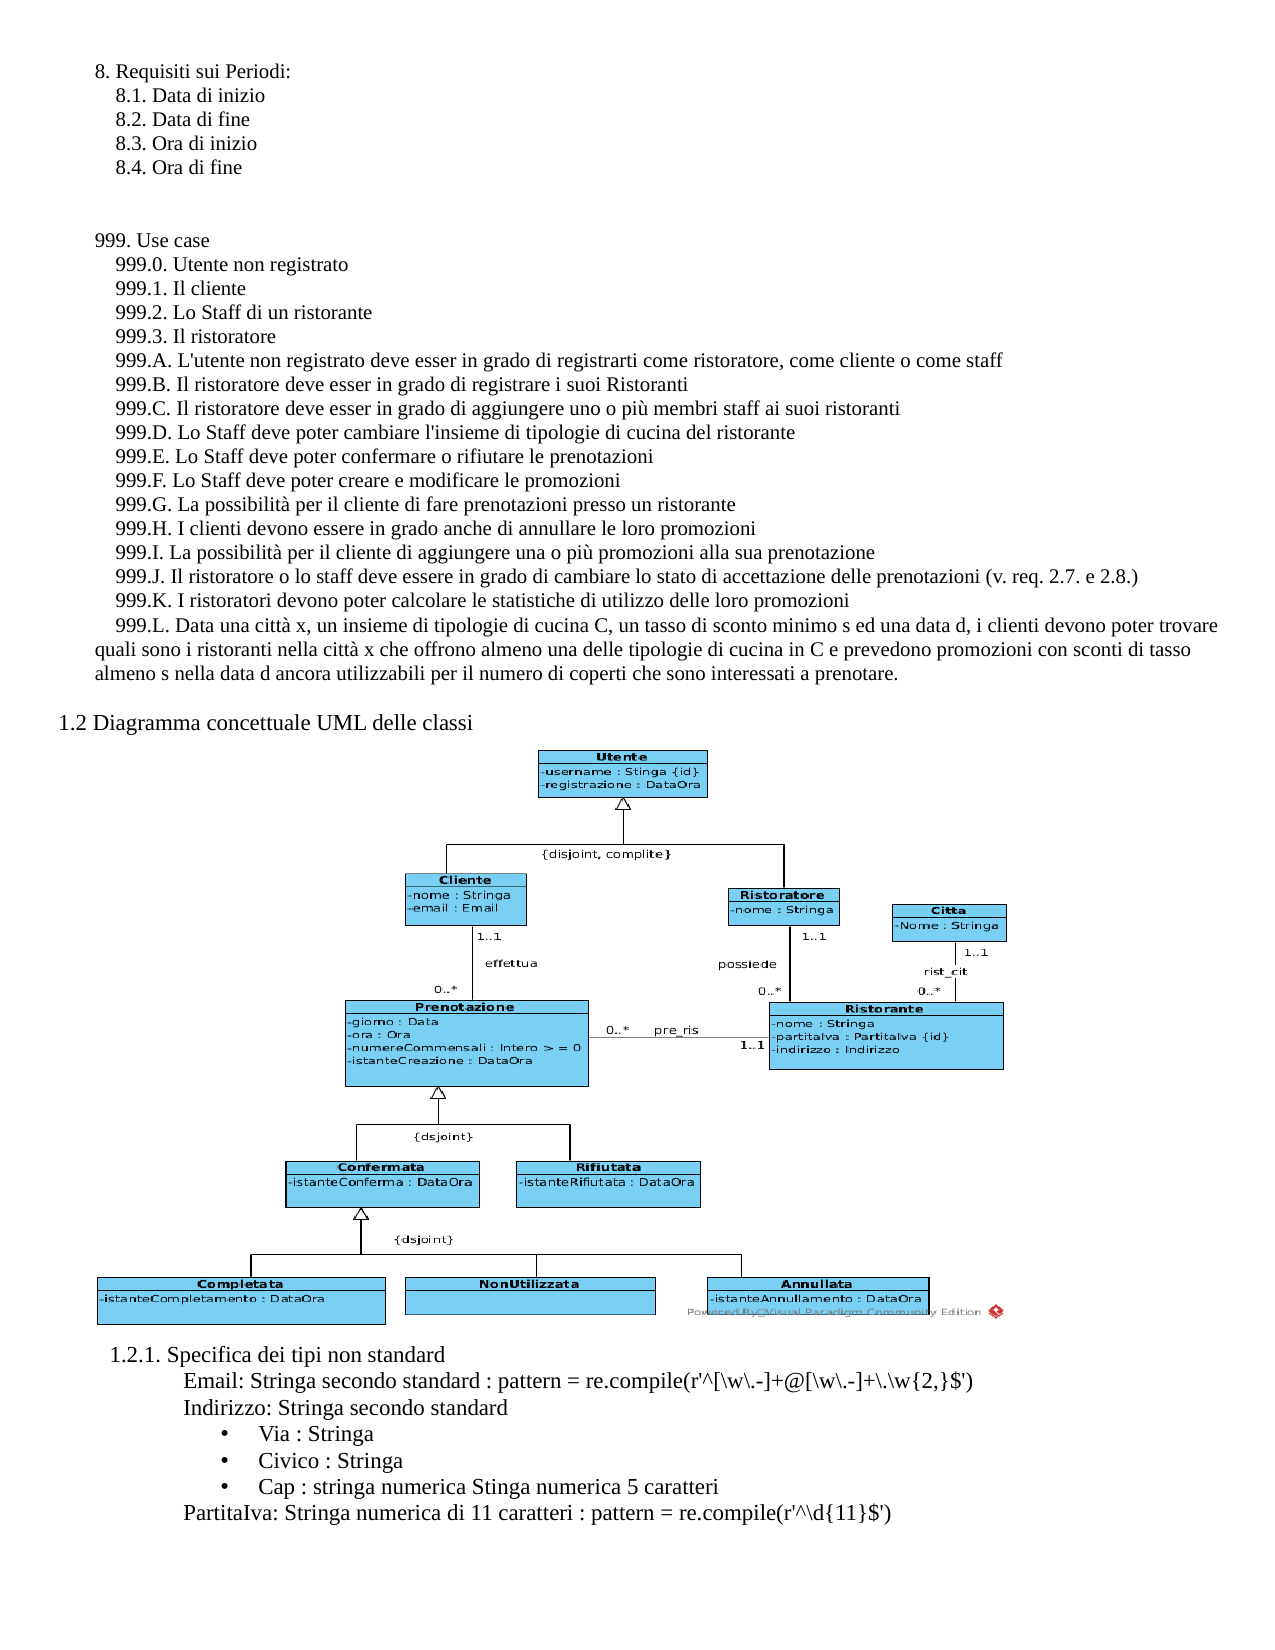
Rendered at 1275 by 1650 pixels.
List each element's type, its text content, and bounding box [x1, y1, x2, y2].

text 999.H. I clienti devono essere in grado anche di annullare le loro promozioni [94, 516, 1239, 540]
text 999.J. Il ristoratore o lo staff deve essere in grado di cambiare lo stato di accettazione delle prenotazioni (v. req. 2.7. e 2.8.) [94, 564, 1239, 588]
text 999.K. I ristoratori devono poter calcolare le statistiche di utilizzo delle loro promozioni [94, 588, 1239, 612]
text Email: Stringa secondo standard : pattern = re.compile(r'^[\w\.-]+@[\w\.-]+\.\w{2,}$') [35, 1368, 1239, 1394]
text 8.4. Ora di fine [94, 155, 1239, 179]
text 999.A. L'utente non registrato deve esser in grado di registrarti come ristoratore, come cliente o come staff [94, 348, 1239, 372]
text Indirizzo: Stringa secondo standard [35, 1394, 1239, 1420]
text 999.3. Il ristoratore [94, 324, 1239, 348]
text 999.B. Il ristoratore deve esser in grado di registrare i suoi Ristoranti [94, 372, 1239, 396]
text 999.E. Lo Staff deve poter confermare o rifiutare le prenotazioni [94, 444, 1239, 468]
list Via : Stringa [221, 1420, 1239, 1447]
text PartitaIva: Stringa numerica di 11 caratteri : pattern = re.compile(r'^\d{11}$') [35, 1499, 1239, 1526]
text 999.D. Lo Staff deve poter cambiare l'insieme di tipologie di cucina del ristorante [94, 420, 1239, 444]
text 999.G. La possibilità per il cliente di fare prenotazioni presso un ristorante [94, 492, 1239, 516]
text 8.2. Data di fine [94, 107, 1239, 131]
list Cap : stringa numerica Stinga numerica 5 caratteri [221, 1473, 1239, 1499]
text 999. Use case [94, 227, 1239, 252]
text 8.3. Ora di inizio [94, 131, 1239, 155]
list Civico : Stringa [221, 1447, 1239, 1473]
text 999.I. La possibilità per il cliente di aggiungere una o più promozioni alla sua prenotazione [94, 540, 1239, 564]
picture [95, 748, 1011, 1327]
text 999.C. Il ristoratore deve esser in grado di aggiungere uno o più membri staff ai suoi ristoranti [94, 396, 1239, 420]
text 999.2. Lo Staff di un ristorante [94, 300, 1239, 324]
text 8.1. Data di inizio [94, 83, 1239, 107]
text 999.L. Data una città x, un insieme di tipologie di cucina C, un tasso di sconto minimo s ed una data d, i clienti devono poter trovare quali sono i ristoranti nella città x che offrono almeno una delle tipologie di cucina in C e prevedono promozioni con sconti di tasso almeno s nella data d ancora utilizzabili per il numero di coperti che sono interessati a prenotare. [94, 612, 1239, 685]
text 8. Requisiti sui Periodi: [94, 59, 1239, 83]
text 999.0. Utente non registrato [94, 252, 1239, 276]
text 1.2.1. Specifica dei tipi non standard [35, 1341, 1239, 1368]
text 999.F. Lo Staff deve poter creare e modificare le promozioni [94, 468, 1239, 492]
text 1.2 Diagramma concettuale UML delle classi [35, 709, 1239, 735]
text 999.1. Il cliente [94, 276, 1239, 300]
